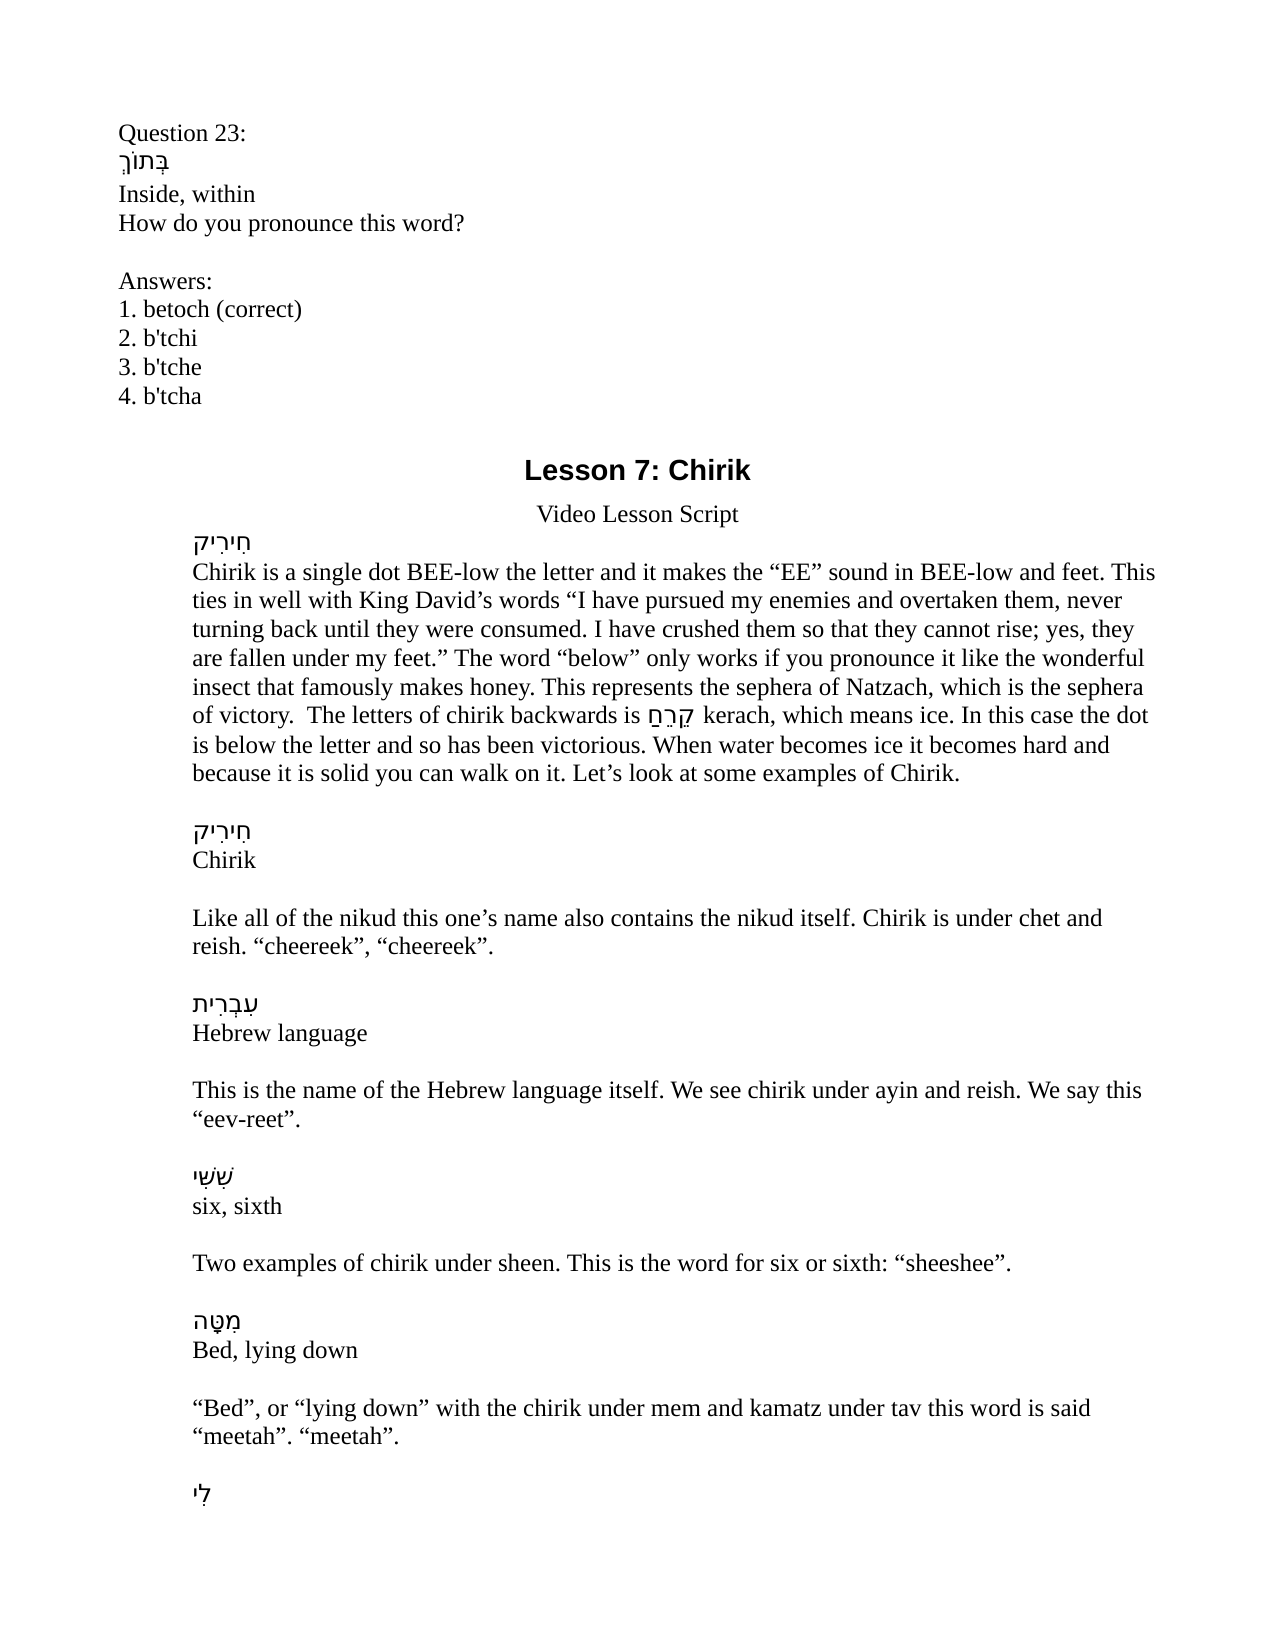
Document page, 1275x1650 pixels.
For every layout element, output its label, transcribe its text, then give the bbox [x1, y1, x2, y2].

text How do you pronounce this word? [118, 208, 1157, 237]
text This is the name of the Hebrew language itself. We see chirik under ayin and reish. We say this “eev-reet”. [192, 1076, 1157, 1133]
text 4. b'tcha [118, 381, 1157, 409]
text 2. b'tchi [118, 323, 1157, 352]
text Chirik is a single dot BEE-low the letter and it makes the “EE” sound in BEE-low and feet. This ties in well with King David’s words “I have pursued my enemies and overtaken them, never turning back until they were consumed. I have crushed them so that they cannot rise; yes, they are fallen under my feet.” The word “below” only works if you pronounce it like the wonderful insect that famously makes honey. This represents the sephera of Natzach, which is the sephera of victory. The letters of chirik backwards is קֵרֵחַ kerach, which means ice. In this case the dot is below the letter and so has been victorious. When water becomes ice it becomes hard and because it is solid you can walk on it. Let’s look at some examples of Chirik. [192, 557, 1157, 787]
text חִירִיק [192, 816, 1157, 845]
text “Bed”, or “lying down” with the chirik under mem and kamatz under tav this word is said “meetah”. “meetah”. [192, 1393, 1157, 1450]
text חִירִיק [192, 528, 1157, 557]
text Answers: [118, 266, 1157, 294]
text Question 23: [118, 118, 1157, 147]
text שִׁשִּׁי [192, 1162, 1157, 1191]
text Chirik [192, 845, 1157, 874]
text Two examples of chirik under sheen. This is the word for six or sixth: “sheeshee”. [192, 1248, 1157, 1277]
text Hebrew language [192, 1018, 1157, 1047]
text 1. betoch (correct) [118, 294, 1157, 323]
text מִטָּה [192, 1306, 1157, 1335]
text Like all of the nikud this one’s name also contains the nikud itself. Chirik is under chet and reish. “cheereek”, “cheereek”. [192, 903, 1157, 960]
text בְּתוֹךְ [118, 147, 1157, 179]
text Video Lesson Script [118, 499, 1157, 528]
text Inside, within [118, 179, 1157, 208]
text עִבְרִית [192, 989, 1157, 1018]
text 3. b'tche [118, 352, 1157, 381]
text לִי [192, 1479, 1157, 1508]
text six, sixth [192, 1191, 1157, 1220]
subtitle Lesson 7: Chirik [118, 453, 1157, 486]
text Bed, lying down [192, 1335, 1157, 1364]
